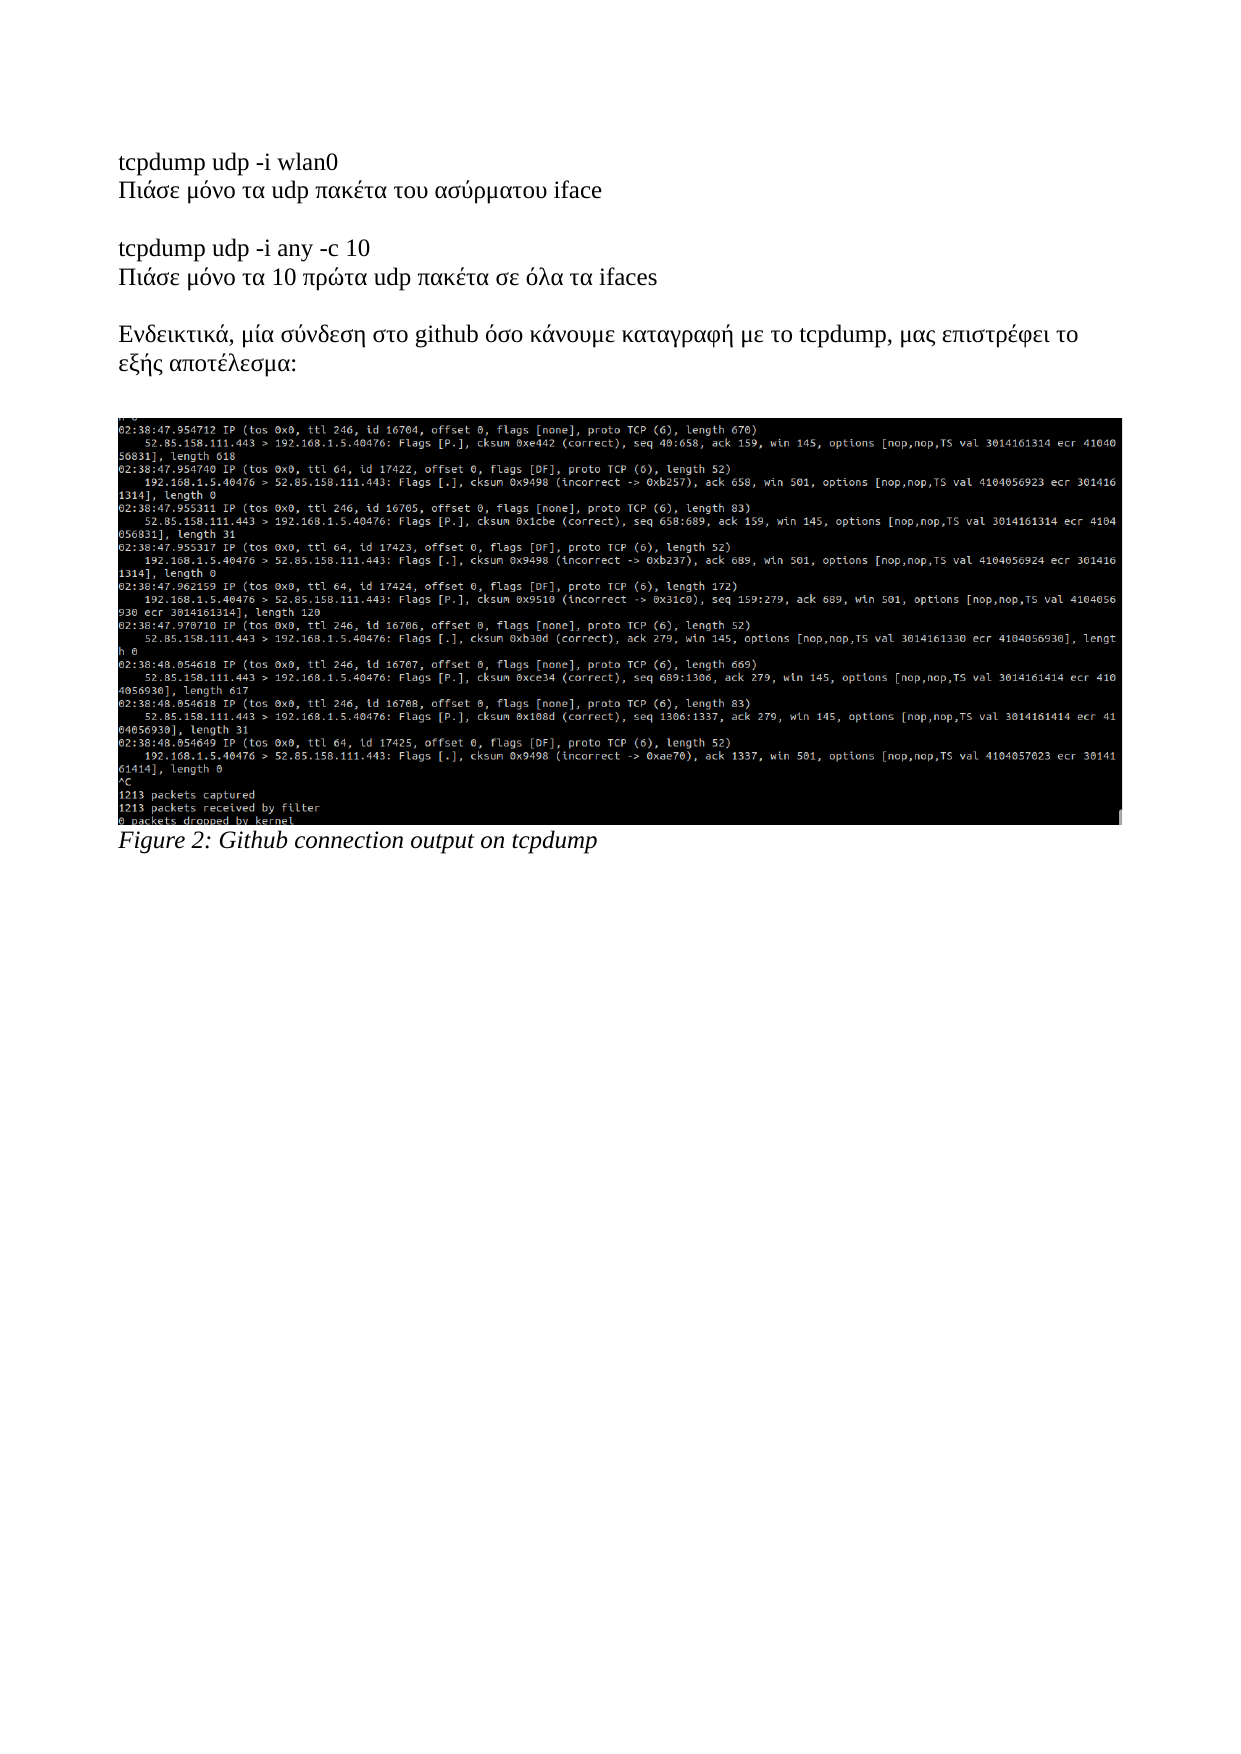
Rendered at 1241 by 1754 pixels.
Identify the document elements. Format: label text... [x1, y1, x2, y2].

text tcpdump udp -i wlan0 [118, 118, 1122, 176]
text tcpdump udp -i any -c 10 [118, 204, 1122, 262]
text Ενδεικτικά, μία σύνδεση στο github όσο κάνουμε καταγραφή με το tcpdump, μας επιστρέφει το εξής αποτέλεσμα: [118, 319, 1122, 377]
text Figure 2: Github connection output on tcpdump [118, 825, 1122, 854]
text Πιάσε μόνο τα udp πακέτα του ασύρματου iface [118, 176, 1122, 204]
picture [118, 418, 1123, 825]
text Πιάσε μόνο τα 10 πρώτα udp πακέτα σε όλα τα ifaces [118, 262, 1122, 291]
